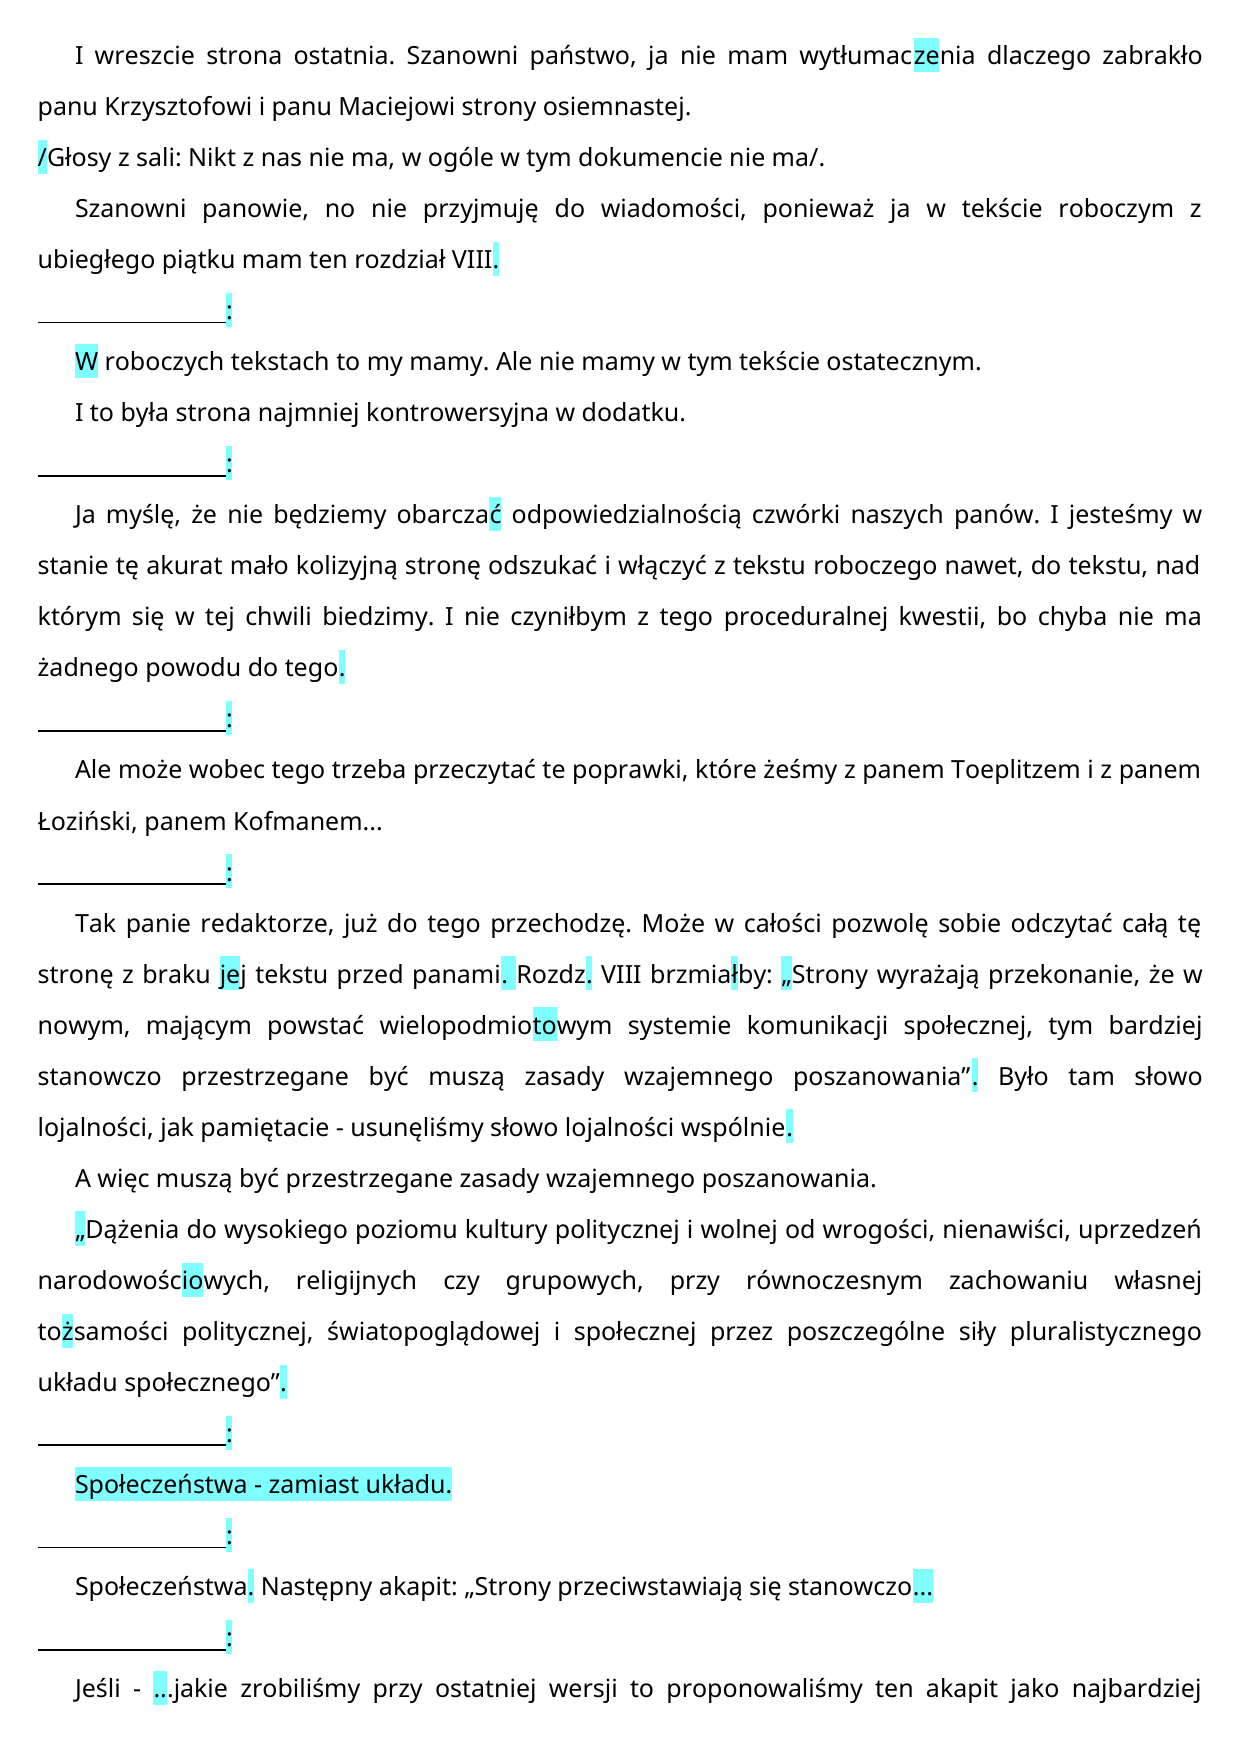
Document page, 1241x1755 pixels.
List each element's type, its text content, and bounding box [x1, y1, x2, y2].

text Szanowni panowie, no nie przyjmuję do wiadomości, ponieważ ja w tekście roboczym z ubiegłego piątku mam ten rozdział VIII. [37, 191, 1203, 276]
text W roboczych tekstach to my mamy. Ale nie mamy w tym tekście ostatecznym. [37, 344, 1203, 378]
text Jeśli - ...jakie zrobiliśmy przy ostatniej wersji to proponowaliśmy ten akapit jako najbardziej [37, 1671, 1203, 1705]
text Społeczeństwa. Następny akapit: „Strony przeciwstawiają się stanowczo... [37, 1569, 1203, 1603]
text : [37, 446, 1203, 480]
text A więc muszą być przestrzegane zasady wzajemnego poszanowania. [37, 1160, 1203, 1194]
text „Dążenia do wysokiego poziomu kultury politycznej i wolnej od wrogości, nienawiści, uprzedzeń narodowościowych, religijnych czy grupowych, przy równoczesnym zachowaniu własnej tożsamości politycznej, światopoglądowej i społecznej przez poszczególne siły pluralistycznego układu społecznego”. [37, 1211, 1203, 1399]
text Ja myślę, że nie będziemy obarczać odpowiedzialnością czwórki naszych panów. I jesteśmy w stanie tę akurat mało kolizyjną stronę odszukać i włączyć z tekstu roboczego nawet, do tekstu, nad którym się w tej chwili biedzimy. I nie czyniłbym z tego proceduralnej kwestii, bo chyba nie ma żadnego powodu do tego. [37, 497, 1203, 684]
text : [37, 1620, 1203, 1654]
text : [37, 854, 1203, 888]
text I wreszcie strona ostatnia. Szanowni państwo, ja nie mam wytłumaczenia dlaczego zabrakło panu Krzysztofowi i panu Maciejowi strony osiemnastej. [37, 37, 1203, 123]
text Tak panie redaktorze, już do tego przechodzę. Może w całości pozwolę sobie odczytać całą tę stronę z braku jej tekstu przed panami. Rozdz. VIII brzmiałby: „Strony wyrażają przekonanie, że w nowym, mającym powstać wielopodmiotowym systemie komunikacji społecznej, tym bardziej stanowczo przestrzegane być muszą zasady wzajemnego poszanowania”. Było tam słowo lojalności, jak pamiętacie - usunęliśmy słowo lojalności wspólnie. [37, 905, 1203, 1143]
text : [37, 1518, 1203, 1552]
text : [37, 293, 1203, 327]
text Społeczeństwa - zamiast układu. [37, 1467, 1203, 1501]
text Ale może wobec tego trzeba przeczytać te poprawki, które żeśmy z panem Toeplitzem i z panem Łoziński, panem Kofmanem... [37, 752, 1203, 837]
text /Głosy z sali: Nikt z nas nie ma, w ogóle w tym dokumencie nie ma/. [37, 139, 1203, 174]
text : [37, 701, 1203, 735]
text I to była strona najmniej kontrowersyjna w dodatku. [37, 395, 1203, 429]
text : [37, 1416, 1203, 1450]
